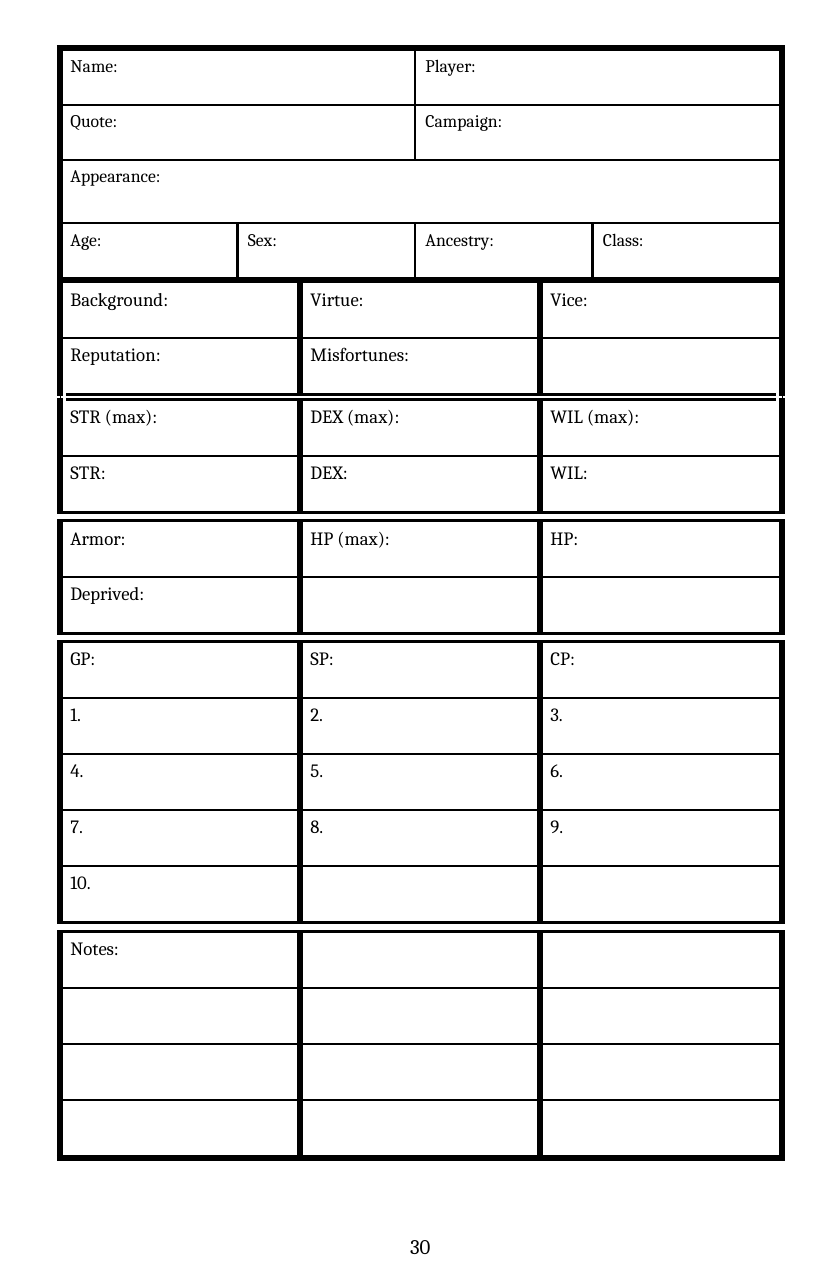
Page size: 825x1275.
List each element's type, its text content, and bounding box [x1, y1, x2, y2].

table_cell [300, 924, 540, 930]
table_cell Misfortunes: [303, 339, 537, 393]
table_cell [543, 989, 779, 1043]
table_cell [543, 867, 779, 921]
table_cell [543, 1101, 779, 1155]
table_cell 5. [303, 755, 537, 809]
table_cell 3. [543, 699, 779, 753]
table_cell [543, 1045, 779, 1099]
table_cell [63, 1045, 297, 1099]
table_cell Deprived: [63, 578, 297, 632]
table_cell HP: [543, 522, 779, 576]
table_cell [303, 1045, 537, 1099]
table_cell GP: [63, 643, 297, 697]
table_cell 8. [303, 811, 537, 865]
table_cell Virtue: [303, 283, 537, 337]
table_header Name: [63, 51, 414, 104]
table_cell HP (max): [303, 522, 537, 576]
table_cell [60, 635, 300, 640]
table_cell Vice: [543, 283, 779, 337]
table_cell 1. [63, 699, 297, 753]
table_cell [60, 924, 300, 930]
table_cell Sex: [239, 224, 414, 277]
table_header Player: [416, 51, 779, 104]
table_cell [540, 514, 782, 519]
table_cell DEX (max): [303, 401, 537, 455]
table_cell [60, 514, 300, 519]
table_cell SP: [303, 643, 537, 697]
table_cell 9. [543, 811, 779, 865]
table_cell [543, 339, 779, 393]
table_cell [63, 989, 297, 1043]
table_cell 10. [63, 867, 297, 921]
table_cell Appearance: [63, 161, 779, 222]
table_cell [303, 933, 537, 987]
table_cell Quote: [63, 106, 414, 159]
table_cell DEX: [303, 457, 537, 511]
table_cell [303, 578, 537, 632]
table_cell [540, 924, 782, 930]
table_cell 4. [63, 755, 297, 809]
table_cell [540, 635, 782, 640]
table_cell Reputation: [63, 339, 297, 393]
table_cell WIL: [543, 457, 779, 511]
table_cell [300, 635, 540, 640]
table_cell [303, 1101, 537, 1155]
table_cell [303, 867, 537, 921]
table_cell Campaign: [416, 106, 779, 159]
table_cell [540, 393, 782, 398]
table_cell [303, 989, 537, 1043]
table_cell [63, 1101, 297, 1155]
table_cell 6. [543, 755, 779, 809]
table_cell STR: [63, 457, 297, 511]
table_cell Age: [63, 224, 236, 277]
table_cell CP: [543, 643, 779, 697]
table_cell 7. [63, 811, 297, 865]
table_cell [61, 393, 300, 398]
table_cell Notes: [63, 933, 297, 987]
table_cell [543, 933, 779, 987]
table_cell Class: [594, 224, 779, 277]
table_cell Armor: [63, 522, 297, 576]
table_cell STR (max): [63, 398, 297, 455]
table_cell WIL (max): [543, 398, 779, 455]
table_cell [543, 578, 779, 632]
table_cell [300, 514, 540, 519]
table_cell Ancestry: [416, 224, 591, 277]
table_cell 2. [303, 699, 537, 753]
table_cell Background: [63, 283, 297, 337]
